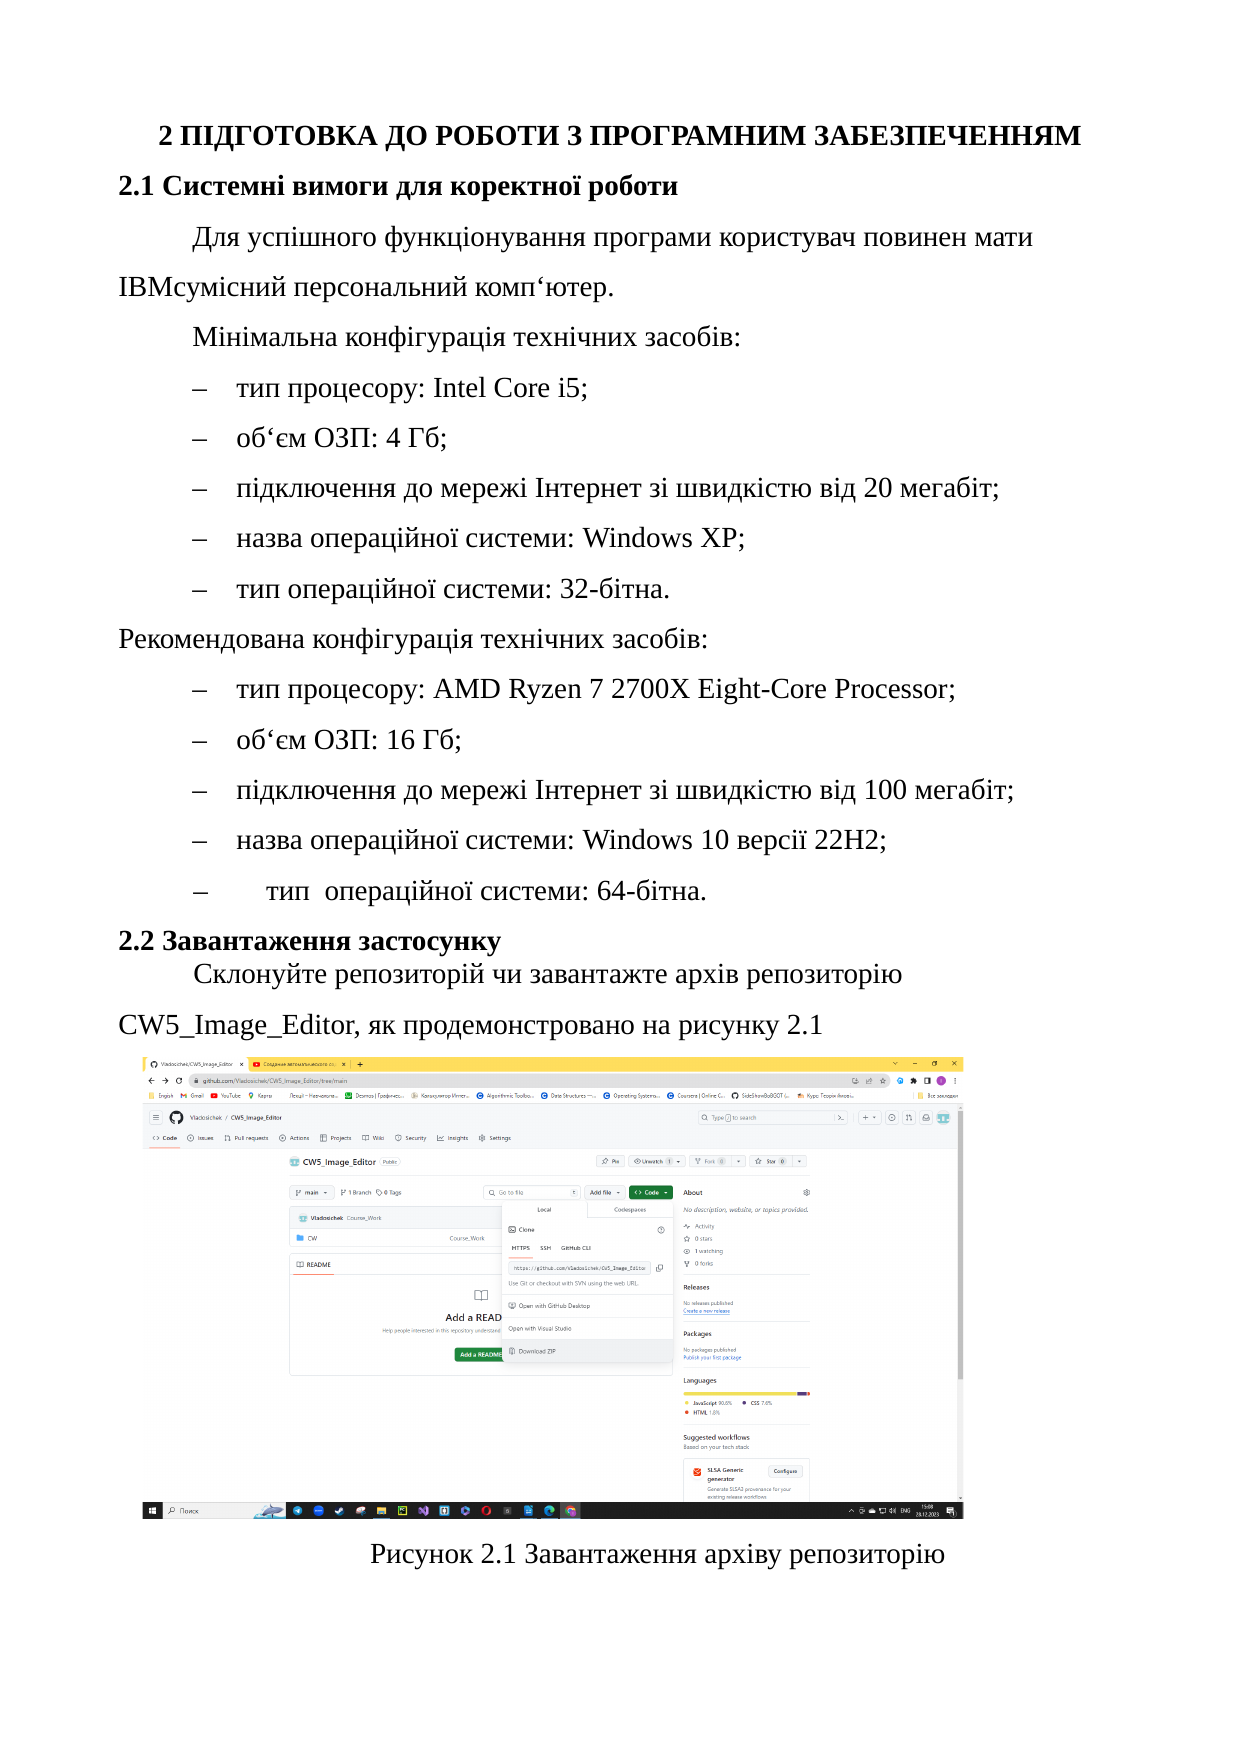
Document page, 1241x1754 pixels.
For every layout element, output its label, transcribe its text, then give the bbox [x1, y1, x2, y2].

list тип операційної системи: 32-бітна. [192, 571, 1122, 604]
text Мінімальна конфігурація технічних засобів: [118, 319, 1122, 353]
list назва операційної системи: Windows 10 версії 22Н2; [192, 822, 1122, 856]
list підключення до мережі Інтернет зі швидкістю від 100 мегабіт; [192, 772, 1122, 806]
text Рекомендована конфігурація технічних засобів: [118, 621, 1122, 655]
list назва операційної системи: Windows ХР; [192, 521, 1122, 554]
list тип операційної системи: 64-бітна. [118, 873, 1122, 906]
list підключення до мережі Інтернет зі швидкістю від 20 мегабіт; [192, 470, 1122, 504]
text Рисунок 2.1 Завантаження архіву репозиторію [118, 1057, 1122, 1569]
text Для успішного функціонування програми користувач повинен мати IBMсумісний персональний комп‘ютер. [118, 219, 1122, 303]
picture [142, 1057, 964, 1519]
list тип процесору: AMD Ryzen 7 2700X Eight-Core Processor; [192, 672, 1122, 705]
list тип процесору: Intel Core i5; [192, 370, 1122, 403]
list об‘єм ОЗП: 4 Гб; [192, 420, 1122, 453]
text 2.1 Системні вимоги для коректної роботи [118, 168, 1122, 202]
list об‘єм ОЗП: 16 Гб; [192, 722, 1122, 755]
text 2 ПІДГОТОВКА ДО РОБОТИ З ПРОГРАМНИМ ЗАБЕЗПЕЧЕННЯМ [118, 118, 1122, 152]
text 2.2 Завантаження застосунку [118, 923, 1122, 957]
text Склонуйте репозиторій чи завантажте архів репозиторію CW5_Image_Editor, як продемонстровано на рисунку 2.1 [118, 957, 1122, 1041]
